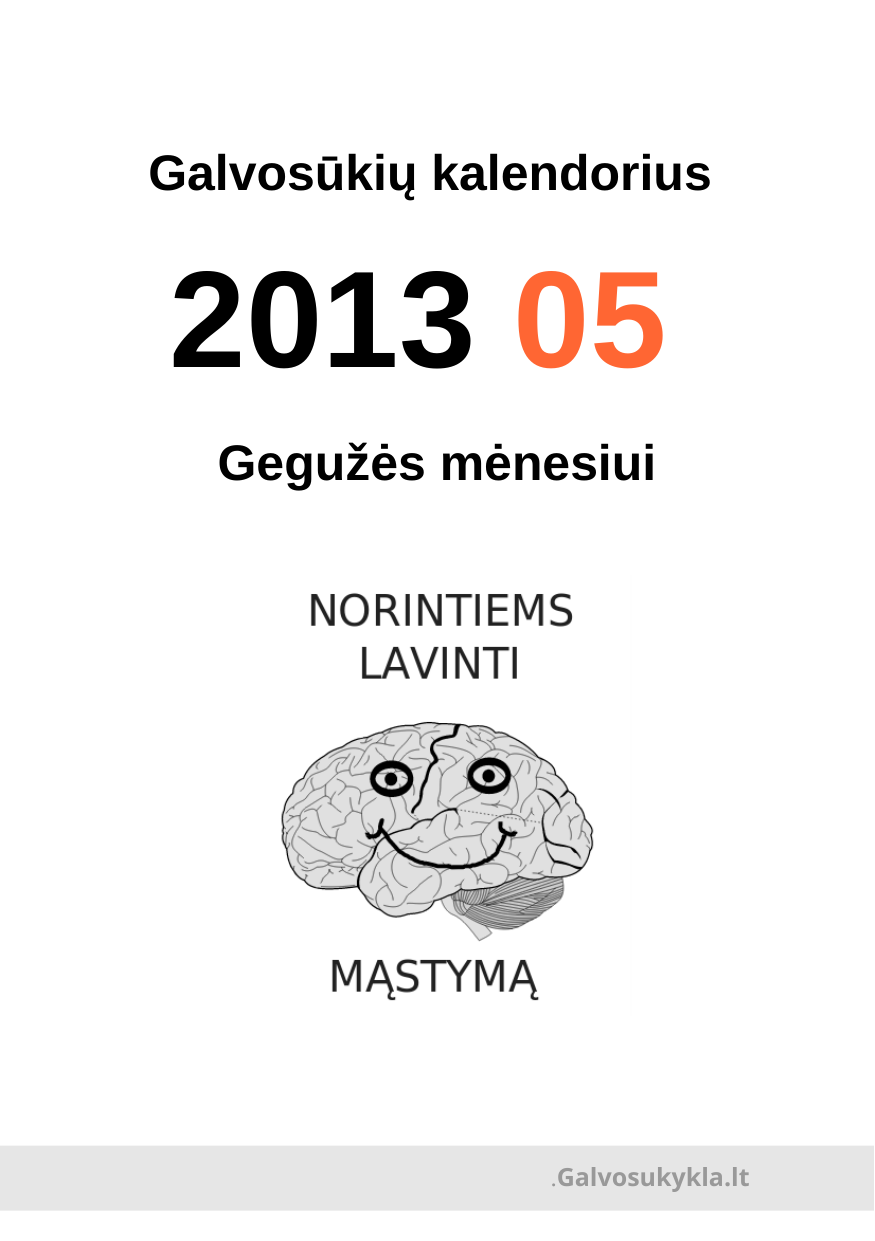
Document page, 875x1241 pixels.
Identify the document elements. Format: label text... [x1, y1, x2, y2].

subtitle 2013 05 [118, 238, 756, 396]
subtitle Gegužės mėnesiui [118, 434, 756, 491]
subtitle Galvosūkių kalendorius [69, 143, 805, 201]
